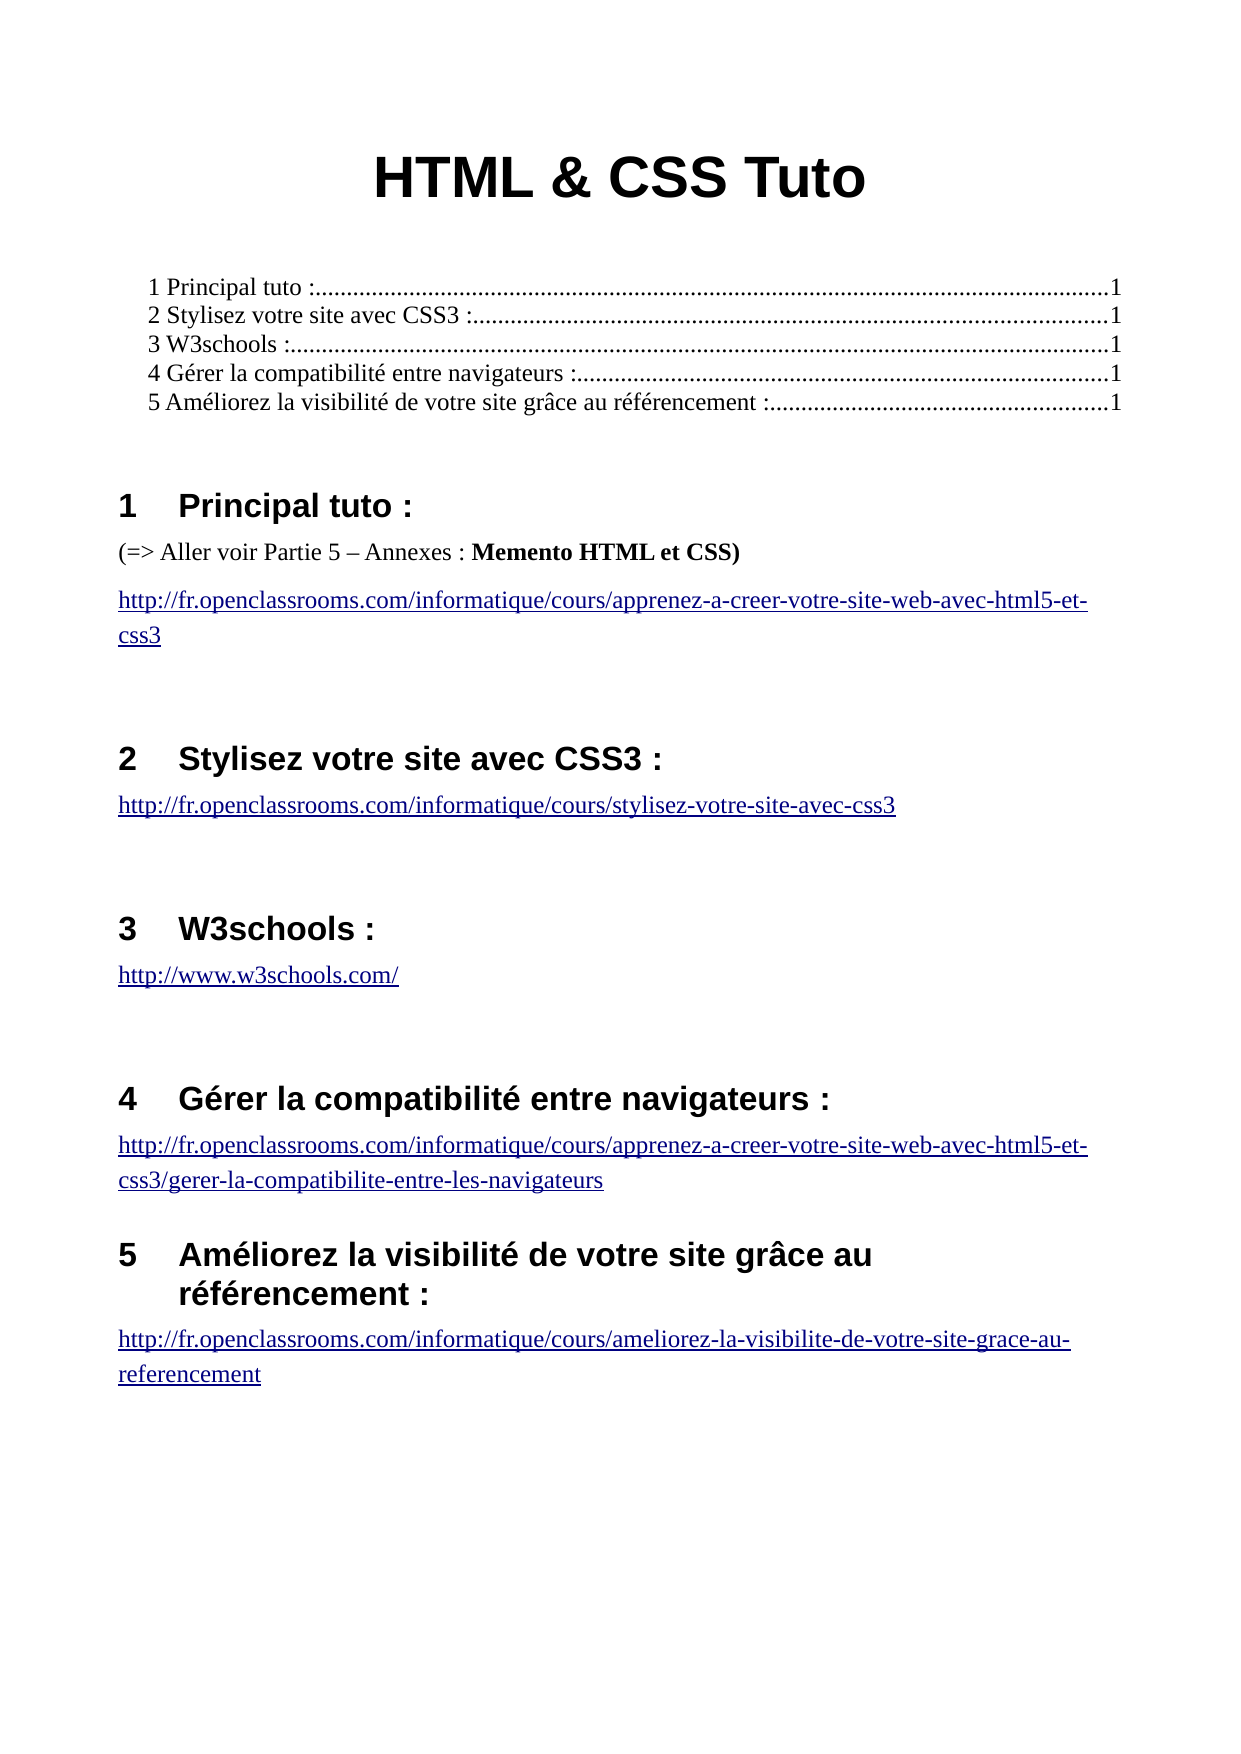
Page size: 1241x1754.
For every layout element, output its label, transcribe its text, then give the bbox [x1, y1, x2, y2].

subtitle Stylisez votre site avec CSS3 : [118, 739, 1122, 778]
subtitle Gérer la compatibilité entre navigateurs : [118, 1079, 1122, 1118]
text 5 Améliorez la visibilité de votre site grâce au référencement : 1 [148, 387, 1122, 416]
text http://fr.openclassrooms.com/informatique/cours/apprenez-a-creer-votre-site-web-avec-html5-et-css3/gerer-la-compatibilite-entre-les-navigateurs [118, 1130, 1122, 1194]
subtitle Améliorez la visibilité de votre site grâce au référencement : [118, 1235, 1122, 1312]
text http://www.w3schools.com/ [118, 960, 1122, 989]
subtitle W3schools : [118, 909, 1122, 948]
text 1 Principal tuto : 1 [148, 272, 1122, 301]
text http://fr.openclassrooms.com/informatique/cours/apprenez-a-creer-votre-site-web-avec-html5-et-css3 [118, 586, 1122, 649]
text http://fr.openclassrooms.com/informatique/cours/ameliorez-la-visibilite-de-votre-site-grace-au-referencement [118, 1324, 1122, 1388]
text 4 Gérer la compatibilité entre navigateurs : 1 [148, 358, 1122, 387]
subtitle Principal tuto : [118, 485, 1122, 524]
text 3 W3schools : 1 [148, 329, 1122, 358]
title HTML & CSS Tuto [118, 143, 1122, 210]
text (=> Aller voir Partie 5 – Annexes : Memento HTML et CSS) [118, 537, 1122, 565]
text http://fr.openclassrooms.com/informatique/cours/stylisez-votre-site-avec-css3 [118, 790, 1122, 819]
text 2 Stylisez votre site avec CSS3 : 1 [148, 301, 1122, 329]
